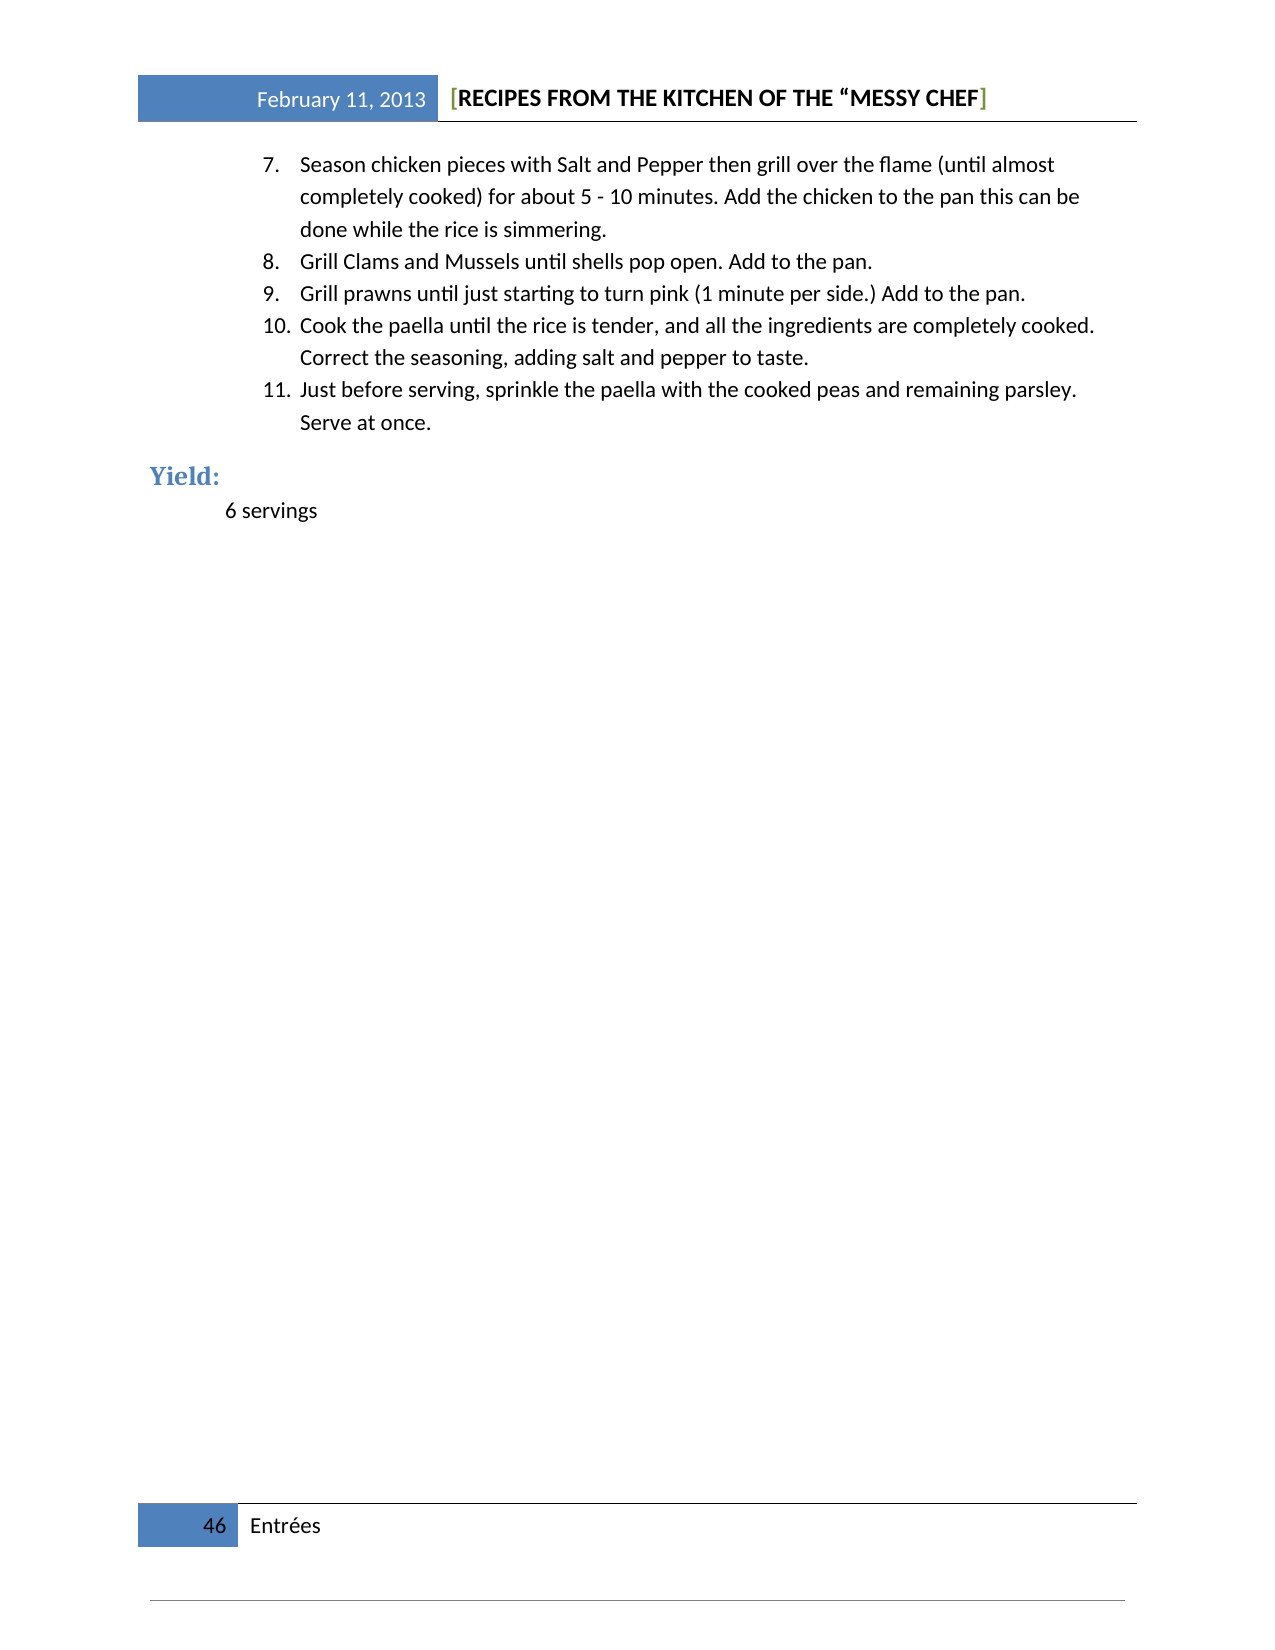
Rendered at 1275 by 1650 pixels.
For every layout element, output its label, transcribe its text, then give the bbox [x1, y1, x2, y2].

list Cook the paella until the rice is tender, and all the ingredients are completely cooked. Correct the seasoning, adding salt and pepper to taste. [262, 311, 1125, 371]
list Season chicken pieces with Salt and Pepper then grill over the flame (until almost completely cooked) for about 5 - 10 minutes. Add the chicken to the pan this can be done while the rice is simmering. [262, 150, 1125, 243]
list Grill prawns until just starting to turn pink (1 minute per side.) Add to the pan. [262, 279, 1125, 307]
list Grill Clams and Mussels until shells pop open. Add to the pan. [262, 247, 1125, 275]
subtitle Yield: [150, 461, 1125, 492]
list Just before serving, sprinkle the paella with the cooked peas and remaining parsley. Serve at once. [262, 376, 1125, 436]
list 6 servings [225, 497, 1125, 524]
